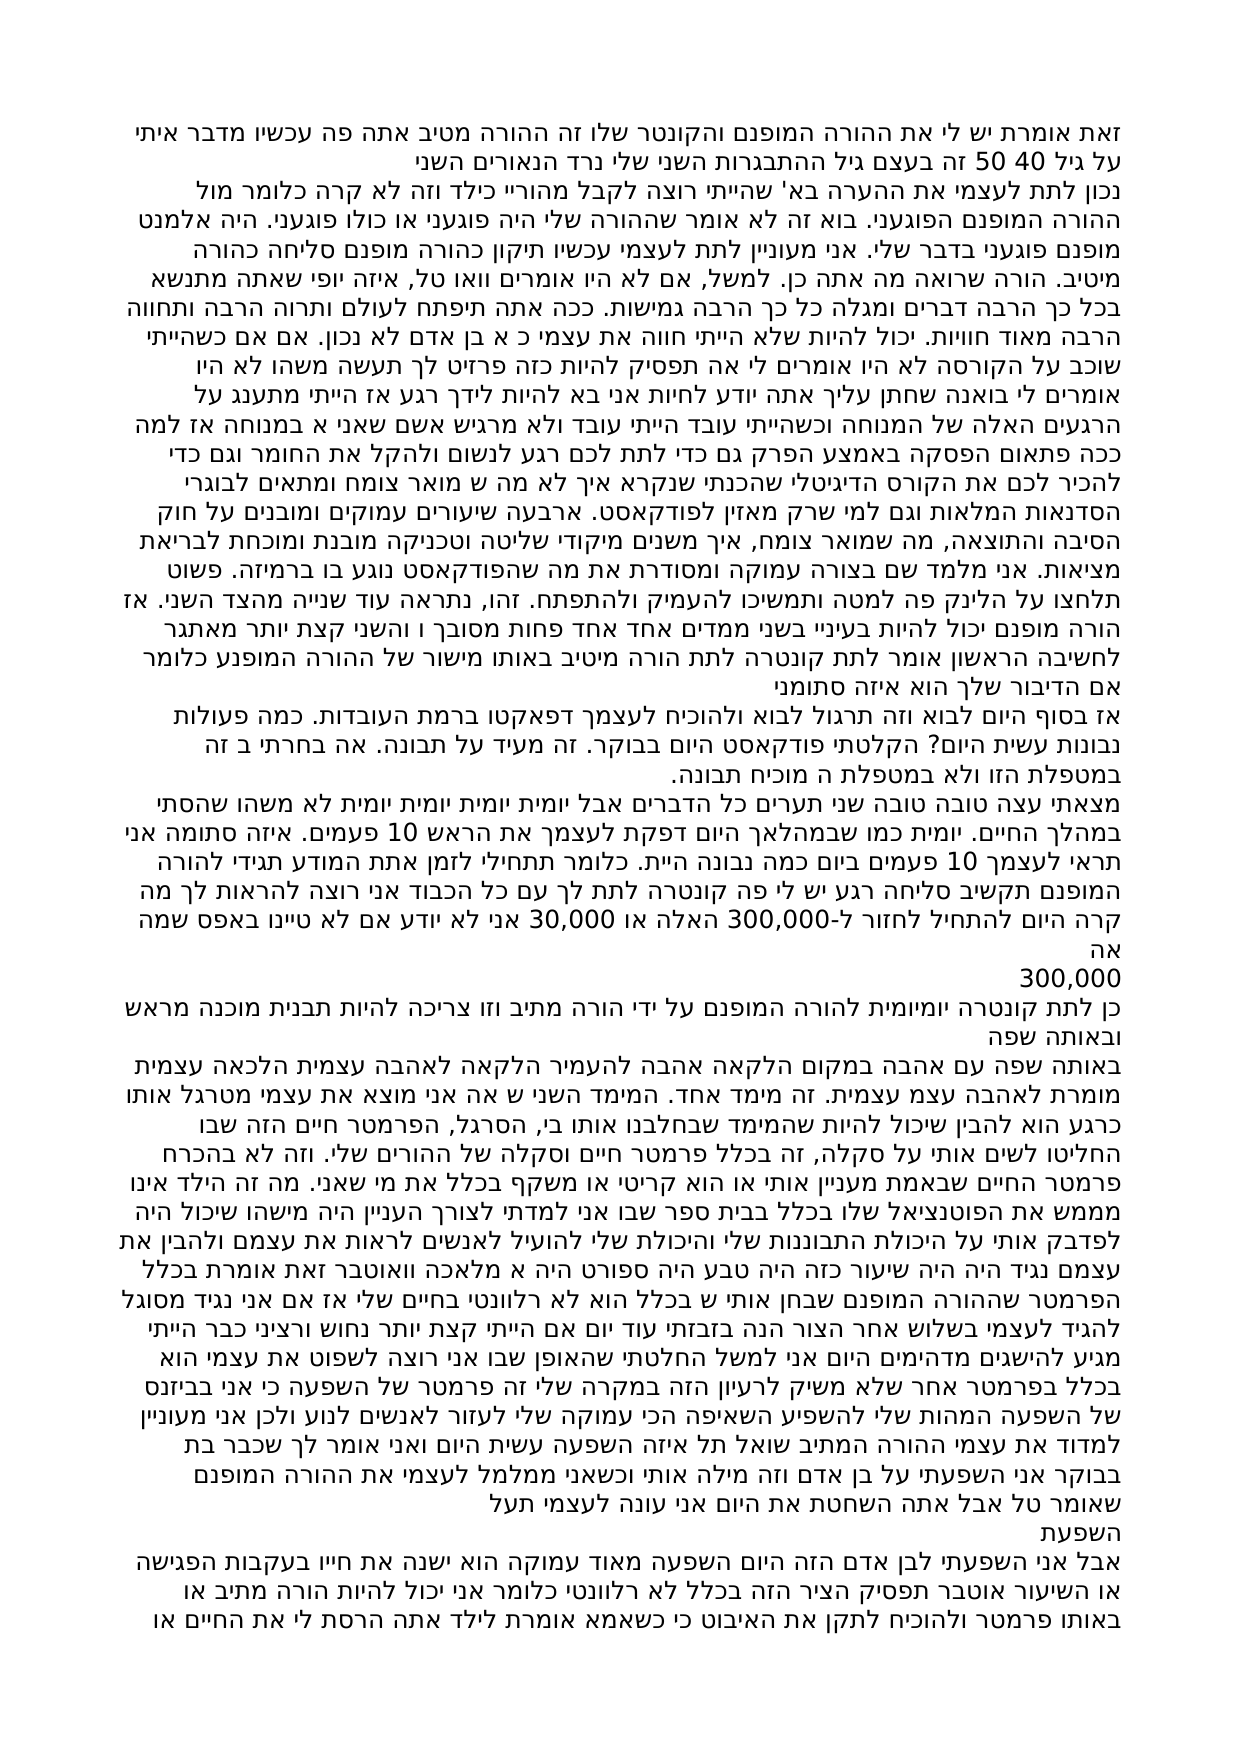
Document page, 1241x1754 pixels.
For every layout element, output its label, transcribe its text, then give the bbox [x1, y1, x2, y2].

text מצאתי עצה טובה טובה שני תערים כל הדברים אבל יומית יומית יומית יומית לא משהו שהסתי במהלך החיים. יומית כמו שבמהלאך היום דפקת לעצמך את הראש 10 פעמים. איזה סתומה אני תראי לעצמך 10 פעמים ביום כמה נבונה היית. כלומר תתחילי לזמן אתת המודע תגידי להורה המופנם תקשיב סליחה רגע יש לי פה קונטרה לתת לך עם כל הכבוד אני רוצה להראות לך מה קרה היום להתחיל לחזור ל-300,000 האלה או 30,000 אני לא יודע אם לא טיינו באפס שמה אה [118, 789, 1122, 964]
text אז בסוף היום לבוא וזה תרגול לבוא ולהוכיח לעצמך דפאקטו ברמת העובדות. כמה פעולות נבונות עשית היום? הקלטתי פודקאסט היום בבוקר. זה מעיד על תבונה. אה בחרתי ב זה במטפלת הזו ולא במטפלת ה מוכיח תבונה. [118, 701, 1122, 789]
text השפעת [118, 1518, 1122, 1547]
text אבל אני השפעתי לבן אדם הזה היום השפעה מאוד עמוקה הוא ישנה את חייו בעקבות הפגישה או השיעור אוטבר תפסיק הציר הזה בכלל לא רלוונטי כלומר אני יכול להיות הורה מתיב או באותו פרמטר ולהוכיח לתקן את האיבוט כי כשאמא אומרת לילד אתה הרסת לי את החיים או [118, 1547, 1122, 1635]
text נכון לתת לעצמי את ההערה בא' שהייתי רוצה לקבל מהוריי כילד וזה לא קרה כלומר מול ההורה המופנם הפוגעני. בוא זה לא אומר שההורה שלי היה פוגעני או כולו פוגעני. היה אלמנט מופנם פוגעני בדבר שלי. אני מעוניין לתת לעצמי עכשיו תיקון כהורה מופנם סליחה כהורה מיטיב. הורה שרואה מה אתה כן. למשל, אם לא היו אומרים וואו טל, איזה יופי שאתה מתנשא בכל כך הרבה דברים ומגלה כל כך הרבה גמישות. ככה אתה תיפתח לעולם ותרוה הרבה ותחווה הרבה מאוד חוויות. יכול להיות שלא הייתי חווה את עצמי כ א בן אדם לא נכון. אם אם כשהייתי שוכב על הקורסה לא היו אומרים לי אה תפסיק להיות כזה פרזיט לך תעשה משהו לא היו אומרים לי בואנה שחתן עליך אתה יודע לחיות אני בא להיות לידך רגע אז הייתי מתענג על הרגעים האלה של המנוחה וכשהייתי עובד הייתי עובד ולא מרגיש אשם שאני א במנוחה אז למה ככה פתאום הפסקה באמצע הפרק גם כדי לתת לכם רגע לנשום ולהקל את החומר וגם כדי להכיר לכם את הקורס הדיגיטלי שהכנתי שנקרא איך לא מה ש מואר צומח ומתאים לבוגרי הסדנאות המלאות וגם למי שרק מאזין לפודקאסט. ארבעה שיעורים עמוקים ומובנים על חוק הסיבה והתוצאה, מה שמואר צומח, איך משנים מיקודי שליטה וטכניקה מובנת ומוכחת לבריאת מציאות. אני מלמד שם בצורה עמוקה ומסודרת את מה שהפודקאסט נוגע בו ברמיזה. פשוט תלחצו על הלינק פה למטה ותמשיכו להעמיק ולהתפתח. זהו, נתראה עוד שנייה מהצד השני. אז הורה מופנם יכול להיות בעיניי בשני ממדים אחד אחד פחות מסובך ו והשני קצת יותר מאתגר לחשיבה הראשון אומר לתת קונטרה לתת הורה מיטיב באותו מישור של ההורה המופנע כלומר אם הדיבור שלך הוא איזה סתומני [118, 176, 1122, 701]
text באותה שפה עם אהבה במקום הלקאה אהבה להעמיר הלקאה לאהבה עצמית הלכאה עצמית מומרת לאהבה עצמ עצמית. זה מימד אחד. המימד השני ש אה אני מוצא את עצמי מטרגל אותו כרגע הוא להבין שיכול להיות שהמימד שבחלבנו אותו בי, הסרגל, הפרמטר חיים הזה שבו החליטו לשים אותי על סקלה, זה בכלל פרמטר חיים וסקלה של ההורים שלי. וזה לא בהכרח פרמטר החיים שבאמת מעניין אותי או הוא קריטי או משקף בכלל את מי שאני. מה זה הילד אינו מממש את הפוטנציאל שלו בכלל בבית ספר שבו אני למדתי לצורך העניין היה מישהו שיכול היה לפדבק אותי על היכולת התבוננות שלי והיכולת שלי להועיל לאנשים לראות את עצמם ולהבין את עצמם נגיד היה היה שיעור כזה היה טבע היה ספורט היה א מלאכה וואוטבר זאת אומרת בכלל הפרמטר שההורה המופנם שבחן אותי ש בכלל הוא לא רלוונטי בחיים שלי אז אם אני נגיד מסוגל להגיד לעצמי בשלוש אחר הצור הנה בזבזתי עוד יום אם הייתי קצת יותר נחוש ורציני כבר הייתי מגיע להישגים מדהימים היום אני למשל החלטתי שהאופן שבו אני רוצה לשפוט את עצמי הוא בכלל בפרמטר אחר שלא משיק לרעיון הזה במקרה שלי זה פרמטר של השפעה כי אני בביזנס של השפעה המהות שלי להשפיע השאיפה הכי עמוקה שלי לעזור לאנשים לנוע ולכן אני מעוניין למדוד את עצמי ההורה המתיב שואל תל איזה השפעה עשית היום ואני אומר לך שכבר בת בבוקר אני השפעתי על בן אדם וזה מילה אותי וכשאני ממלמל לעצמי את ההורה המופנם שאומר טל אבל אתה השחטת את היום אני עונה לעצמי תעל [118, 1051, 1122, 1518]
text 300,000 [118, 964, 1122, 993]
text ובאותה שפה [118, 1022, 1122, 1051]
text זאת אומרת יש לי את ההורה המופנם והקונטר שלו זה ההורה מטיב אתה פה עכשיו מדבר איתי על גיל 40 50 זה בעצם גיל ההתבגרות השני שלי נרד הנאורים השני [118, 118, 1122, 176]
text כן לתת קונטרה יומיומית להורה המופנם על ידי הורה מתיב וזו צריכה להיות תבנית מוכנה מראש [118, 993, 1122, 1022]
